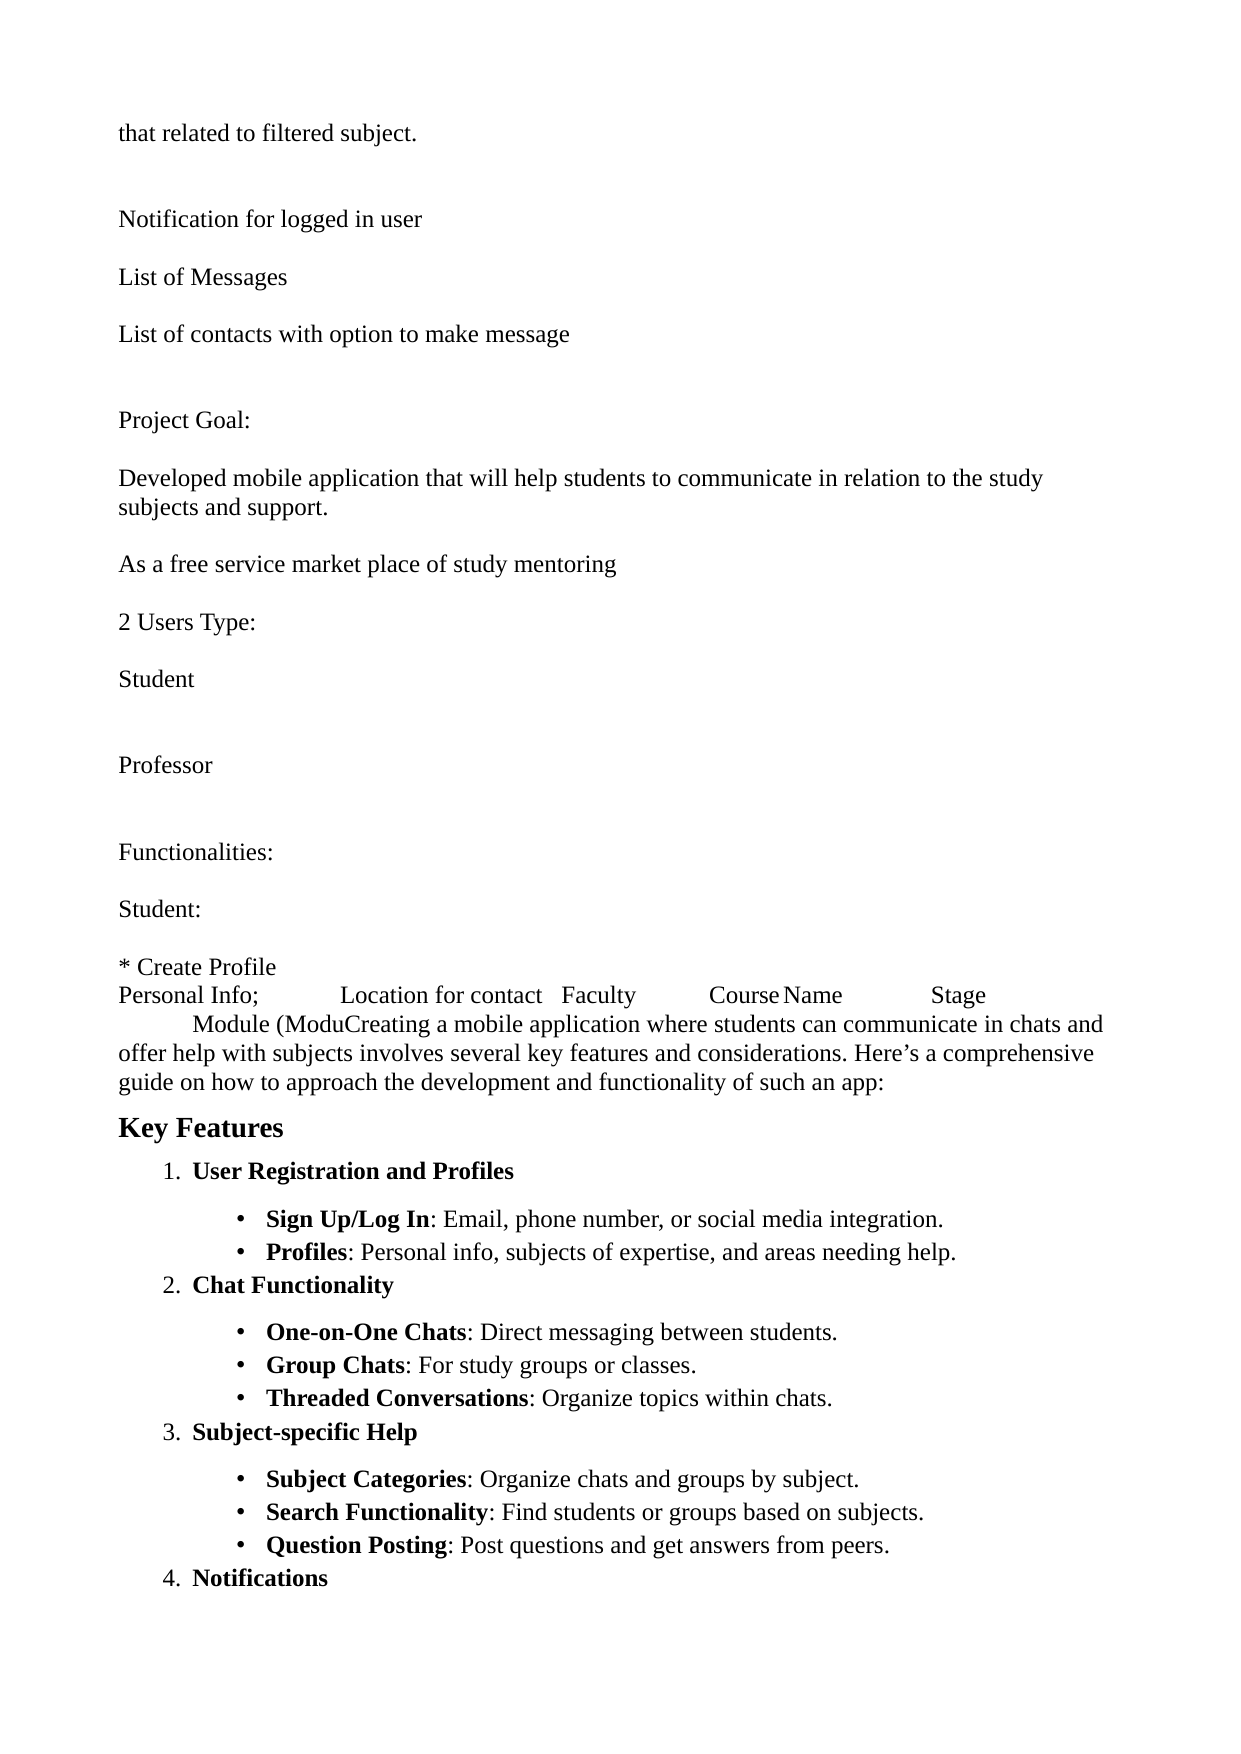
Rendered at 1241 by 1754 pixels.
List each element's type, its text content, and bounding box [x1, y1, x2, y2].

list Chat Functionality [162, 1270, 1122, 1299]
text As a free service market place of study mentoring 2 Users Type: Student [118, 549, 1122, 693]
list Subject Categories: Organize chats and groups by subject. [236, 1464, 1122, 1493]
list Group Chats: For study groups or classes. [236, 1351, 1122, 1379]
text Notification for logged in user [118, 176, 1122, 233]
text * Create Profile Personal Info; Location for contact Faculty Course Name Stage Module (ModuCreating a mobile application where students can communicate in chats and offer help with subjects involves several key features and considerations. Here’s a comprehensive guide on how to approach the development and functionality of such an app: [118, 952, 1122, 1096]
text Functionalities: Student: [118, 837, 1122, 923]
list Search Functionality: Find students or groups based on subjects. [236, 1497, 1122, 1526]
list Notifications [162, 1563, 1122, 1592]
list Sign Up/Log In: Email, phone number, or social media integration. [236, 1204, 1122, 1233]
text List of contacts with option to make message [118, 319, 1122, 348]
subtitle Key Features [118, 1110, 1122, 1144]
list One-on-One Chats: Direct messaging between students. [236, 1317, 1122, 1346]
list Subject-specific Help [162, 1417, 1122, 1445]
list Threaded Conversations: Organize topics within chats. [236, 1383, 1122, 1412]
text that related to filtered subject. [118, 118, 1122, 147]
list User Registration and Profiles [162, 1156, 1122, 1185]
text Project Goal: Developed mobile application that will help students to communicate in relation to the study subjects and support. [118, 406, 1122, 521]
list Profiles: Personal info, subjects of expertise, and areas needing help. [236, 1237, 1122, 1266]
list Question Posting: Post questions and get answers from peers. [236, 1530, 1122, 1559]
text List of Messages [118, 262, 1122, 291]
text Professor [118, 751, 1122, 779]
